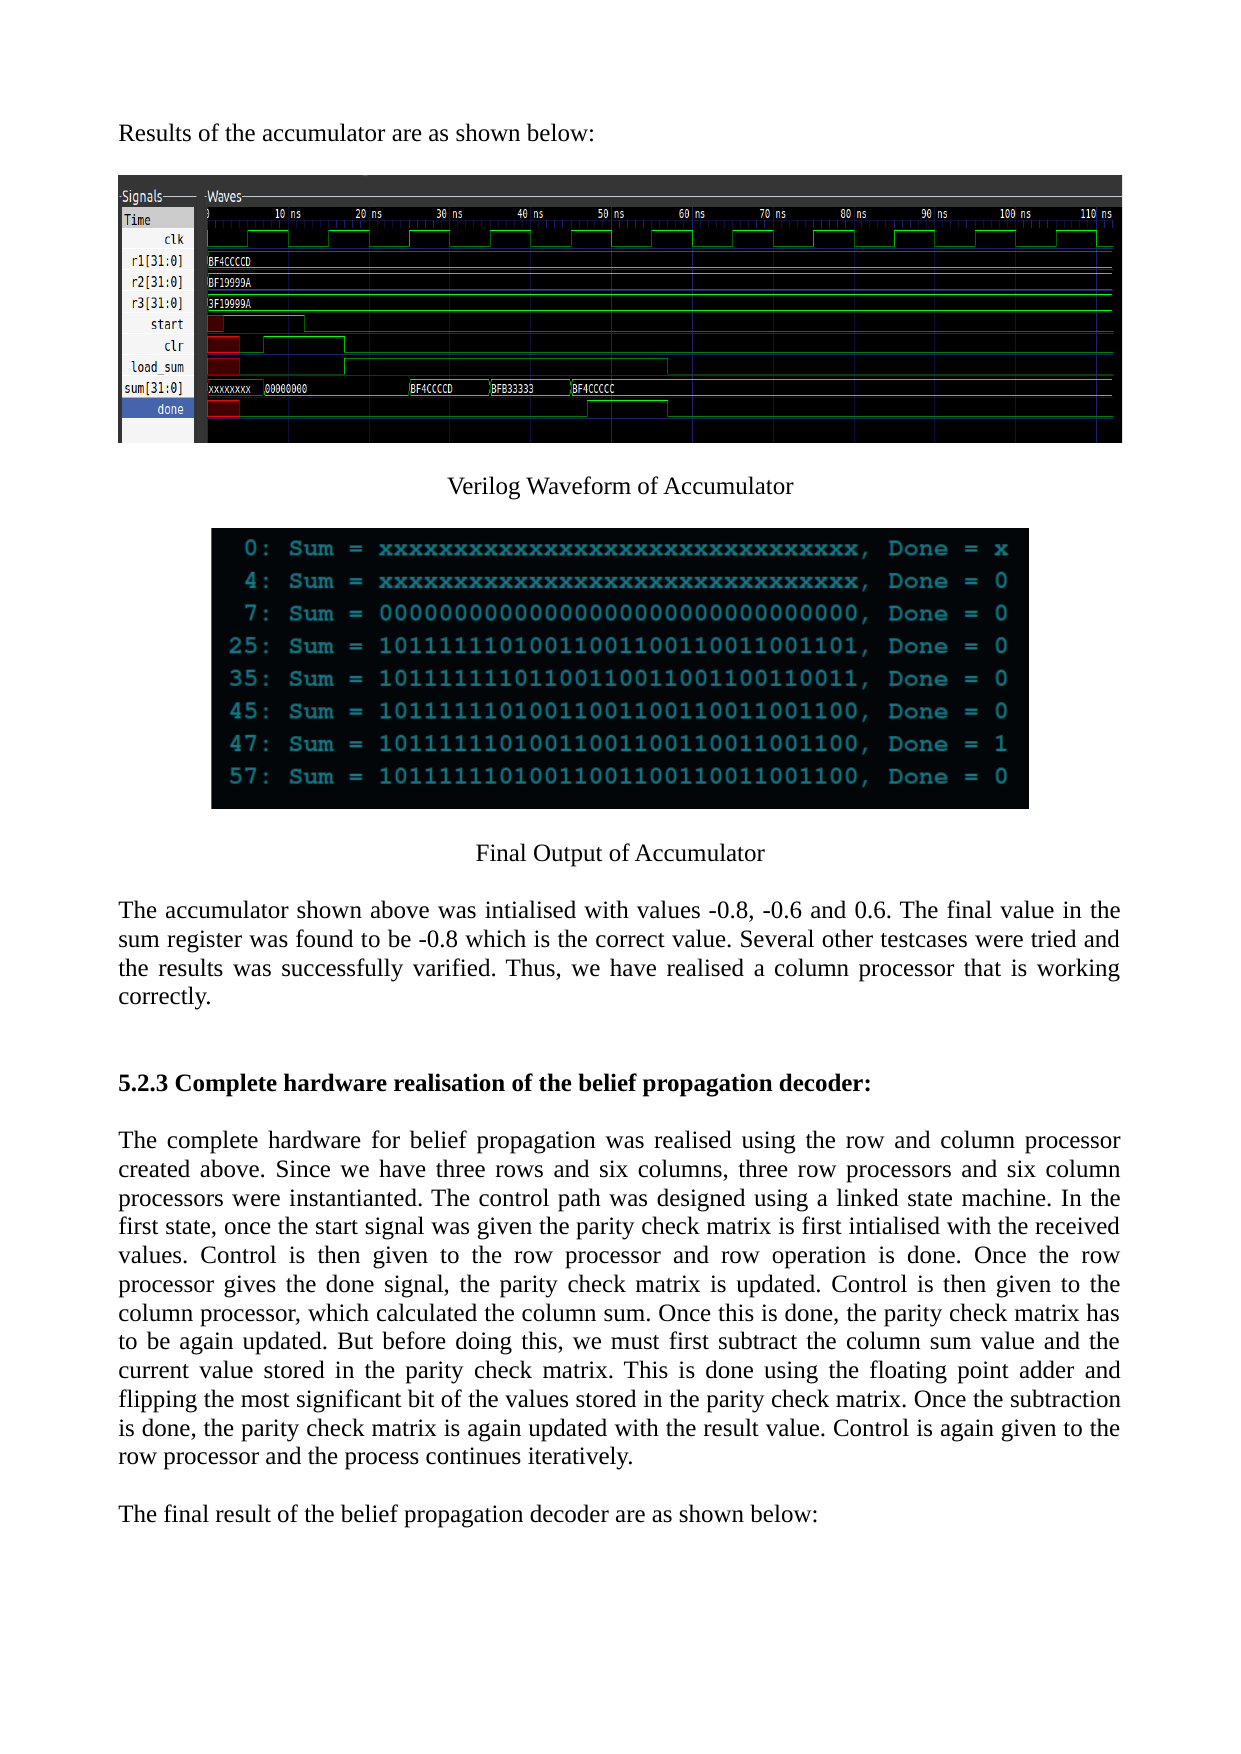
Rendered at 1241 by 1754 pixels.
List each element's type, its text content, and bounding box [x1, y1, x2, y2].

picture [211, 528, 1029, 809]
text 5.2.3 Complete hardware realisation of the belief propagation decoder: [118, 1068, 1122, 1096]
text Results of the accumulator are as shown below: [118, 118, 1122, 147]
text The final result of the belief propagation decoder are as shown below: [118, 1499, 1122, 1528]
text Final Output of Accumulator [118, 838, 1122, 866]
text Verilog Waveform of Accumulator [118, 471, 1122, 500]
picture [118, 175, 1123, 443]
text The complete hardware for belief propagation was realised using the row and column processor created above. Since we have three rows and six columns, three row processors and six column processors were instantianted. The control path was designed using a linked state machine. In the first state, once the start signal was given the parity check matrix is first intialised with the received values. Control is then given to the row processor and row operation is done. Once the row processor gives the done signal, the parity check matrix is updated. Control is then given to the column processor, which calculated the column sum. Once this is done, the parity check matrix has to be again updated. But before doing this, we must first subtract the column sum value and the current value stored in the parity check matrix. This is done using the floating point adder and flipping the most significant bit of the values stored in the parity check matrix. Once the subtraction is done, the parity check matrix is again updated with the result value. Control is again given to the row processor and the process continues iteratively. [118, 1125, 1122, 1470]
text The accumulator shown above was intialised with values -0.8, -0.6 and 0.6. The final value in the sum register was found to be -0.8 which is the correct value. Several other testcases were tried and the results was successfully varified. Thus, we have realised a column processor that is working correctly. [118, 895, 1122, 1010]
